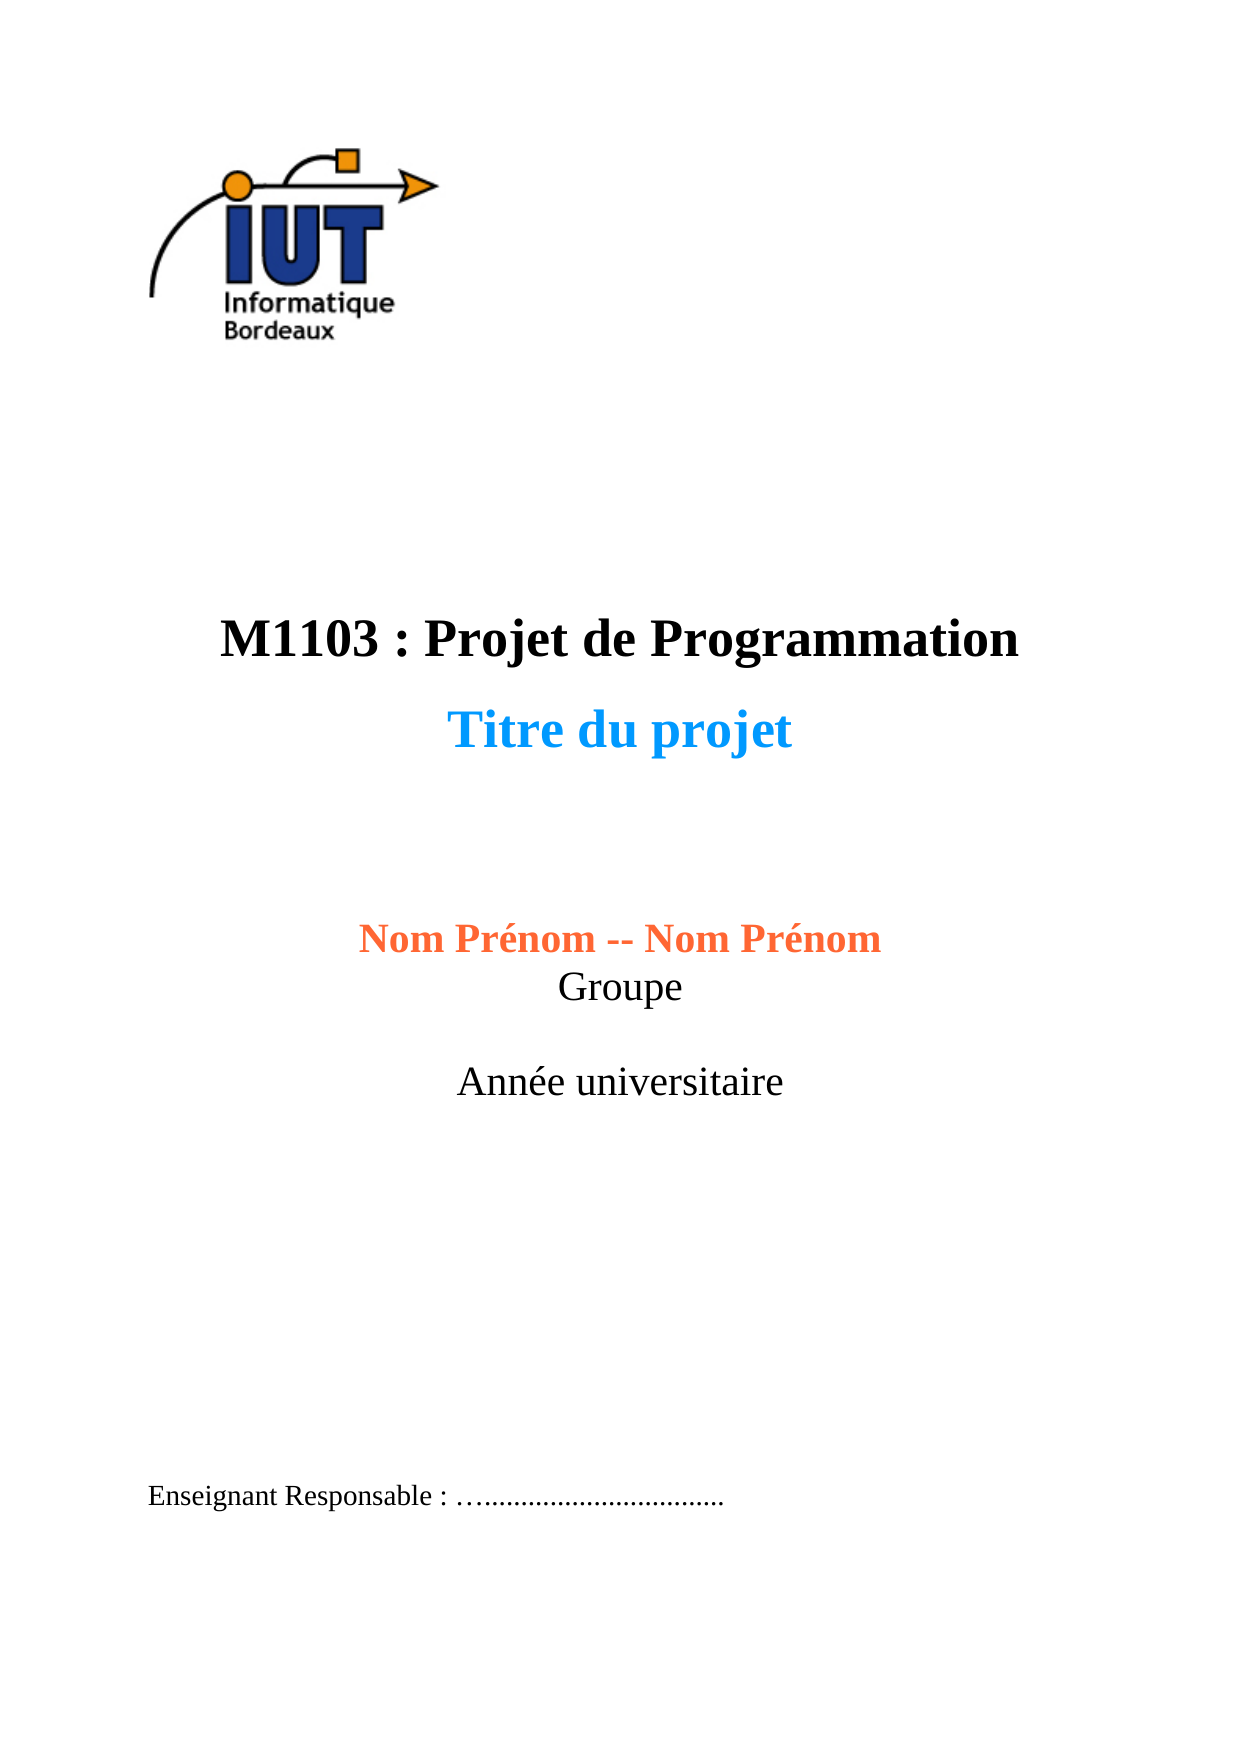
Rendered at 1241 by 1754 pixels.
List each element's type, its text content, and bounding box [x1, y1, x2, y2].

picture [149, 147, 447, 348]
text Groupe [148, 961, 1093, 1009]
text Enseignant Responsable : …................................. [148, 1478, 1093, 1512]
text M1103 : Projet de Programmation [148, 606, 1093, 669]
text Année universitaire [148, 1057, 1093, 1105]
text Nom Prénom -- Nom Prénom [148, 913, 1093, 961]
text Titre du projet [148, 697, 1093, 760]
